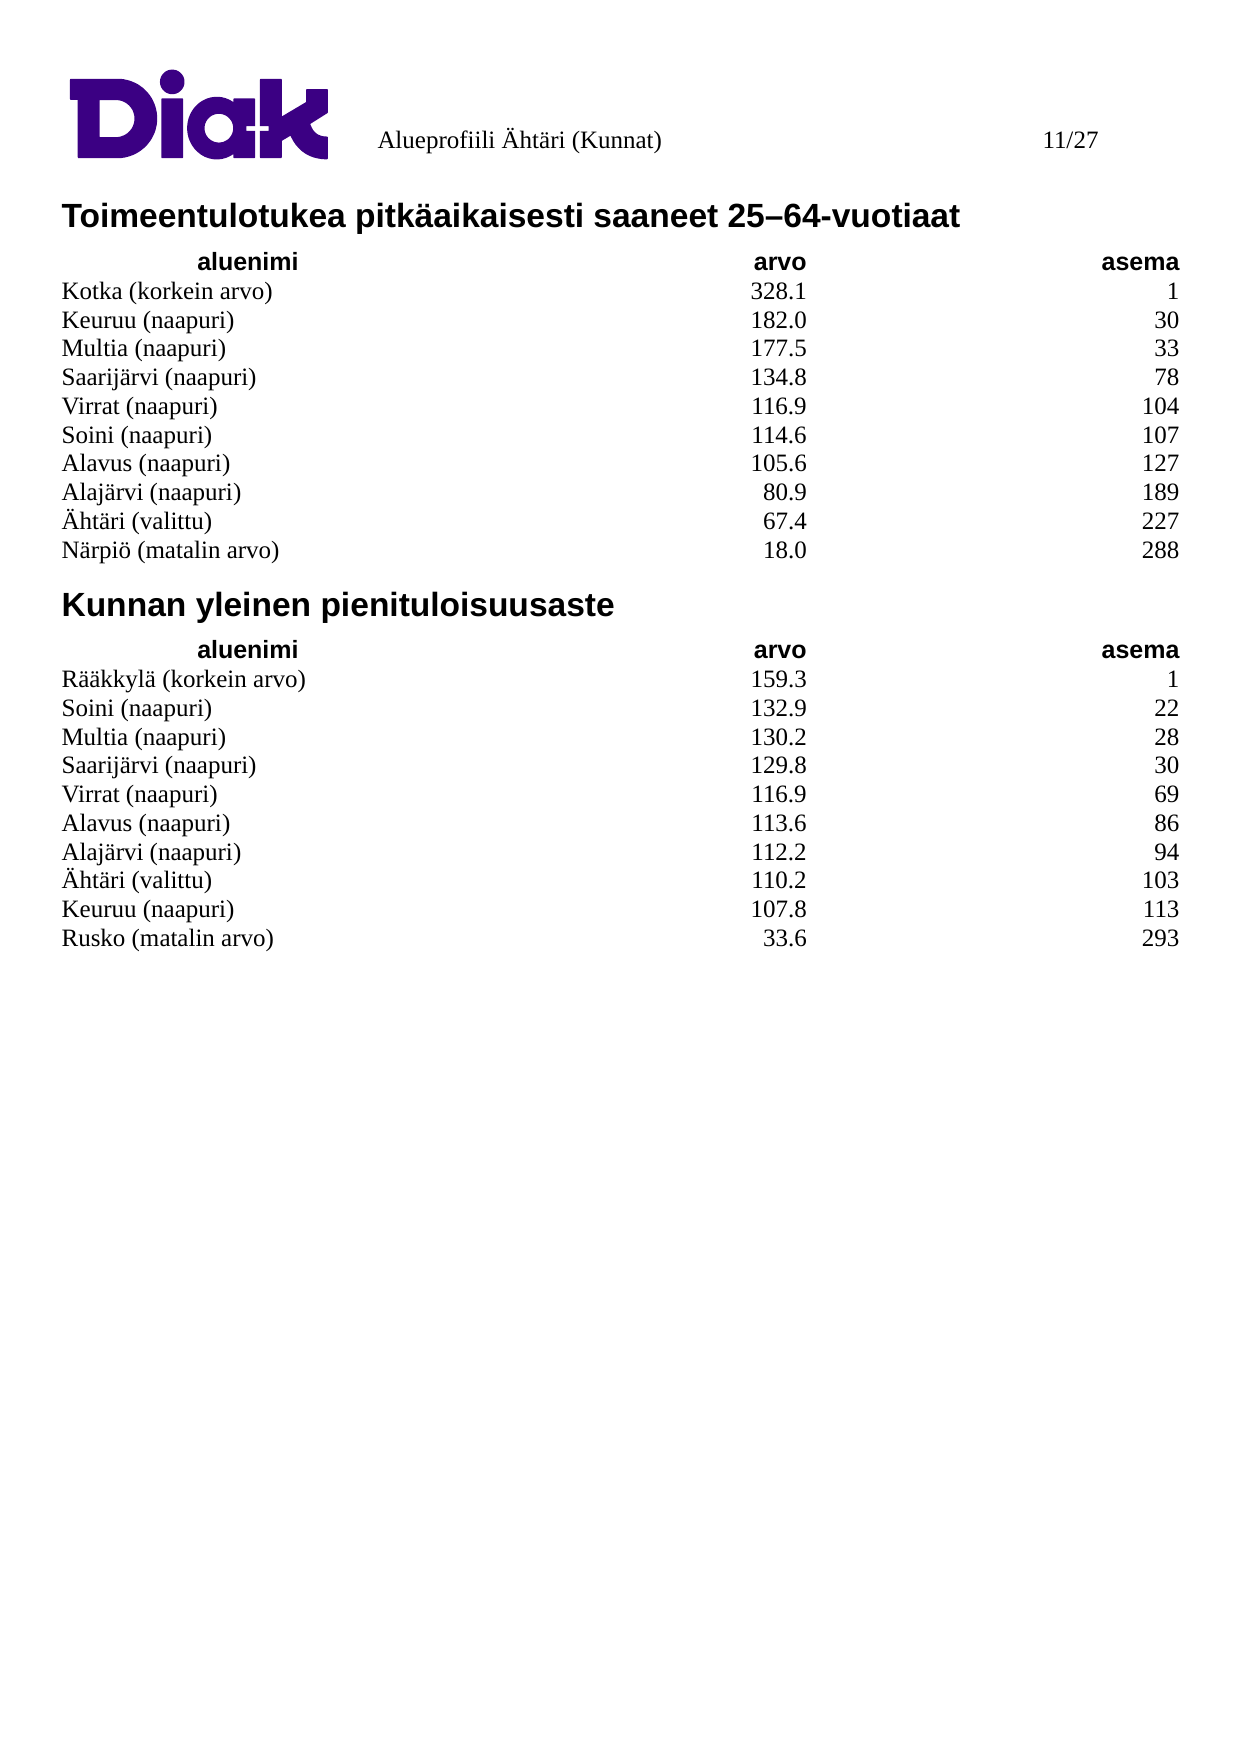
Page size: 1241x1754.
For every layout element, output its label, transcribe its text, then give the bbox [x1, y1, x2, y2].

table_cell 189 [806, 477, 1179, 506]
table_cell 288 [806, 535, 1179, 563]
table_cell Multia (naapuri) [61, 334, 434, 362]
table_cell 116.9 [434, 391, 806, 420]
table_cell 18.0 [434, 535, 806, 563]
table_cell 293 [806, 923, 1179, 952]
table_cell 33.6 [434, 923, 806, 952]
table_cell 114.6 [434, 420, 806, 448]
table_cell 113 [806, 894, 1179, 923]
table_cell 28 [806, 722, 1179, 751]
table_cell 132.9 [434, 693, 806, 722]
table_cell 1 [806, 664, 1179, 693]
table_cell 104 [806, 391, 1179, 420]
table_cell 22 [806, 693, 1179, 722]
subtitle Kunnan yleinen pienituloisuusaste [61, 584, 1179, 623]
subtitle Toimeentulotukea pitkäaikaisesti saaneet 25–64-vuotiaat [61, 196, 1179, 235]
table_cell Närpiö (matalin arvo) [61, 535, 434, 563]
table_cell 1 [806, 276, 1179, 305]
table_cell Soini (naapuri) [61, 420, 434, 448]
table_cell Virrat (naapuri) [61, 391, 434, 420]
table_cell Alavus (naapuri) [61, 449, 434, 477]
table_cell 134.8 [434, 362, 806, 391]
table_cell 110.2 [434, 866, 806, 894]
table_cell 67.4 [434, 506, 806, 535]
table_cell 103 [806, 866, 1179, 894]
table_cell Multia (naapuri) [61, 722, 434, 751]
table_cell Ähtäri (valittu) [61, 506, 434, 535]
table_cell Alajärvi (naapuri) [61, 477, 434, 506]
table_cell 78 [806, 362, 1179, 391]
table_cell 107 [806, 420, 1179, 448]
table_cell 86 [806, 808, 1179, 837]
table_cell Kotka (korkein arvo) [61, 276, 434, 305]
table_cell 107.8 [434, 894, 806, 923]
table_cell Rusko (matalin arvo) [61, 923, 434, 952]
table_cell 159.3 [434, 664, 806, 693]
table_header arvo [434, 636, 806, 664]
table_cell Saarijärvi (naapuri) [61, 362, 434, 391]
table_cell 33 [806, 334, 1179, 362]
table_cell Rääkkylä (korkein arvo) [61, 664, 434, 693]
table_cell 182.0 [434, 305, 806, 333]
table_cell Keuruu (naapuri) [61, 894, 434, 923]
table_cell 227 [806, 506, 1179, 535]
table_cell 328.1 [434, 276, 806, 305]
table_header aluenimi [61, 636, 434, 664]
table_cell 177.5 [434, 334, 806, 362]
table_cell 113.6 [434, 808, 806, 837]
table_cell 130.2 [434, 722, 806, 751]
table_cell 129.8 [434, 751, 806, 779]
table_cell Alajärvi (naapuri) [61, 837, 434, 866]
table_cell 30 [806, 305, 1179, 333]
table_cell 105.6 [434, 449, 806, 477]
table_cell Saarijärvi (naapuri) [61, 751, 434, 779]
table_cell 80.9 [434, 477, 806, 506]
table_cell Ähtäri (valittu) [61, 866, 434, 894]
table_cell 116.9 [434, 779, 806, 808]
table_header arvo [434, 247, 806, 276]
table_cell 30 [806, 751, 1179, 779]
table_cell 127 [806, 449, 1179, 477]
table_header asema [806, 636, 1179, 664]
table_header aluenimi [61, 247, 434, 276]
table_cell 112.2 [434, 837, 806, 866]
table_cell Alavus (naapuri) [61, 808, 434, 837]
table_cell Soini (naapuri) [61, 693, 434, 722]
table_cell 94 [806, 837, 1179, 866]
table_header asema [806, 247, 1179, 276]
table_cell Keuruu (naapuri) [61, 305, 434, 333]
table_cell Virrat (naapuri) [61, 779, 434, 808]
table_cell 69 [806, 779, 1179, 808]
